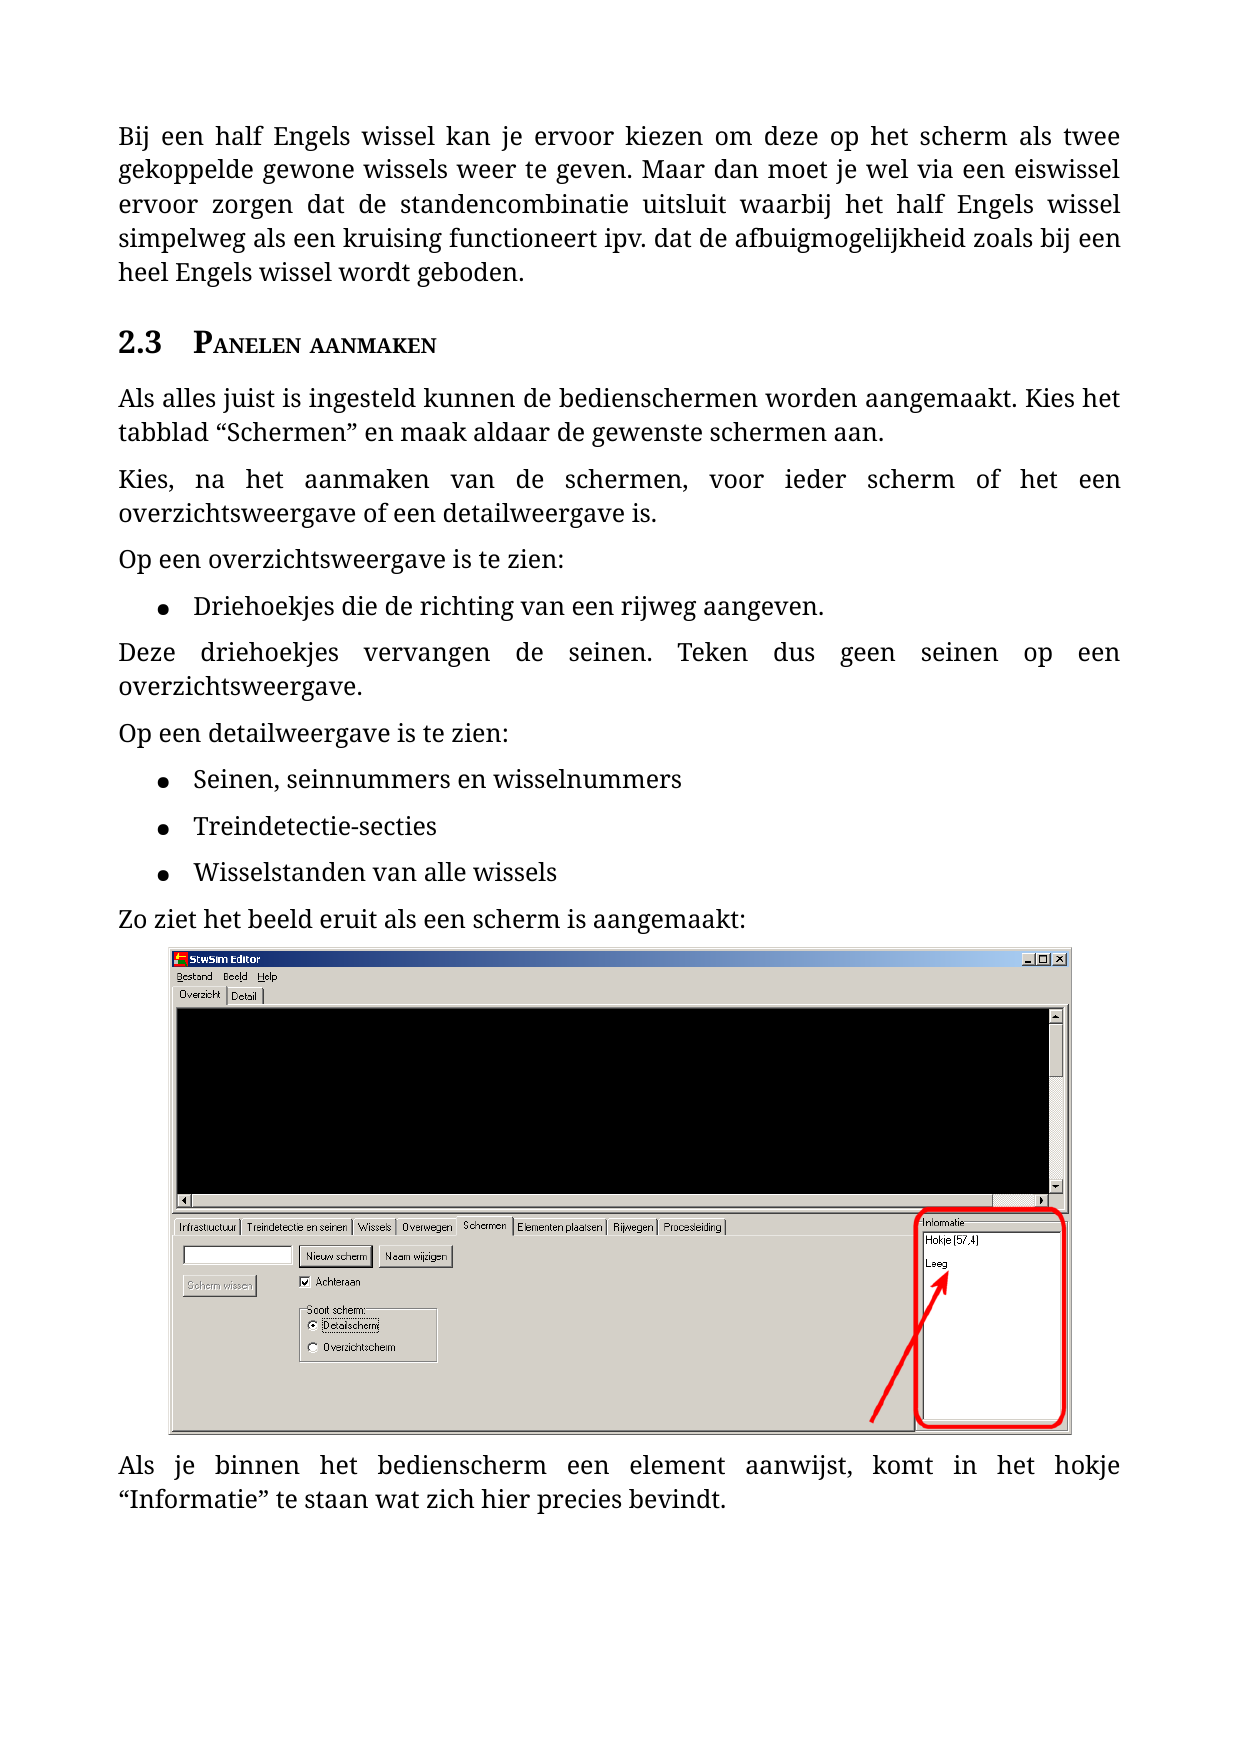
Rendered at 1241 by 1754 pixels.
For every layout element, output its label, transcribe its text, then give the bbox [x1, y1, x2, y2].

text Zo ziet het beeld eruit als een scherm is aangemaakt: [118, 901, 1122, 935]
text Op een detailweergave is te zien: [118, 715, 1122, 749]
list Treindetectie-secties [156, 808, 1122, 842]
text Deze driehoekjes vervangen de seinen. Teken dus geen seinen op een overzichtsweergave. [118, 635, 1122, 703]
list Seinen, seinnummers en wisselnummers [156, 762, 1122, 796]
list Driehoekjes die de richting van een rijweg aangeven. [156, 588, 1122, 622]
subtitle Panelen aanmaken [118, 320, 1122, 362]
text Als je binnen het bedienscherm een element aanwijst, komt in het hokje “Informatie” te staan wat zich hier precies bevindt. [118, 1447, 1122, 1515]
text Kies, na het aanmaken van de schermen, voor ieder scherm of het een overzichtsweergave of een detailweergave is. [118, 461, 1122, 529]
text Op een overzichtsweergave is te zien: [118, 542, 1122, 576]
text Bij een half Engels wissel kan je ervoor kiezen om deze op het scherm als twee gekoppelde gewone wissels weer te geven. Maar dan moet je wel via een eiswissel ervoor zorgen dat de standencombinatie uitsluit waarbij het half Engels wissel simpelweg als een kruising functioneert ipv. dat de afbuigmogelijkheid zoals bij een heel Engels wissel wordt geboden. [118, 118, 1122, 288]
list Wisselstanden van alle wissels [156, 855, 1122, 889]
text Als alles juist is ingesteld kunnen de bedienschermen worden aangemaakt. Kies het tabblad “Schermen” en maak aldaar de gewenste schermen aan. [118, 381, 1122, 449]
